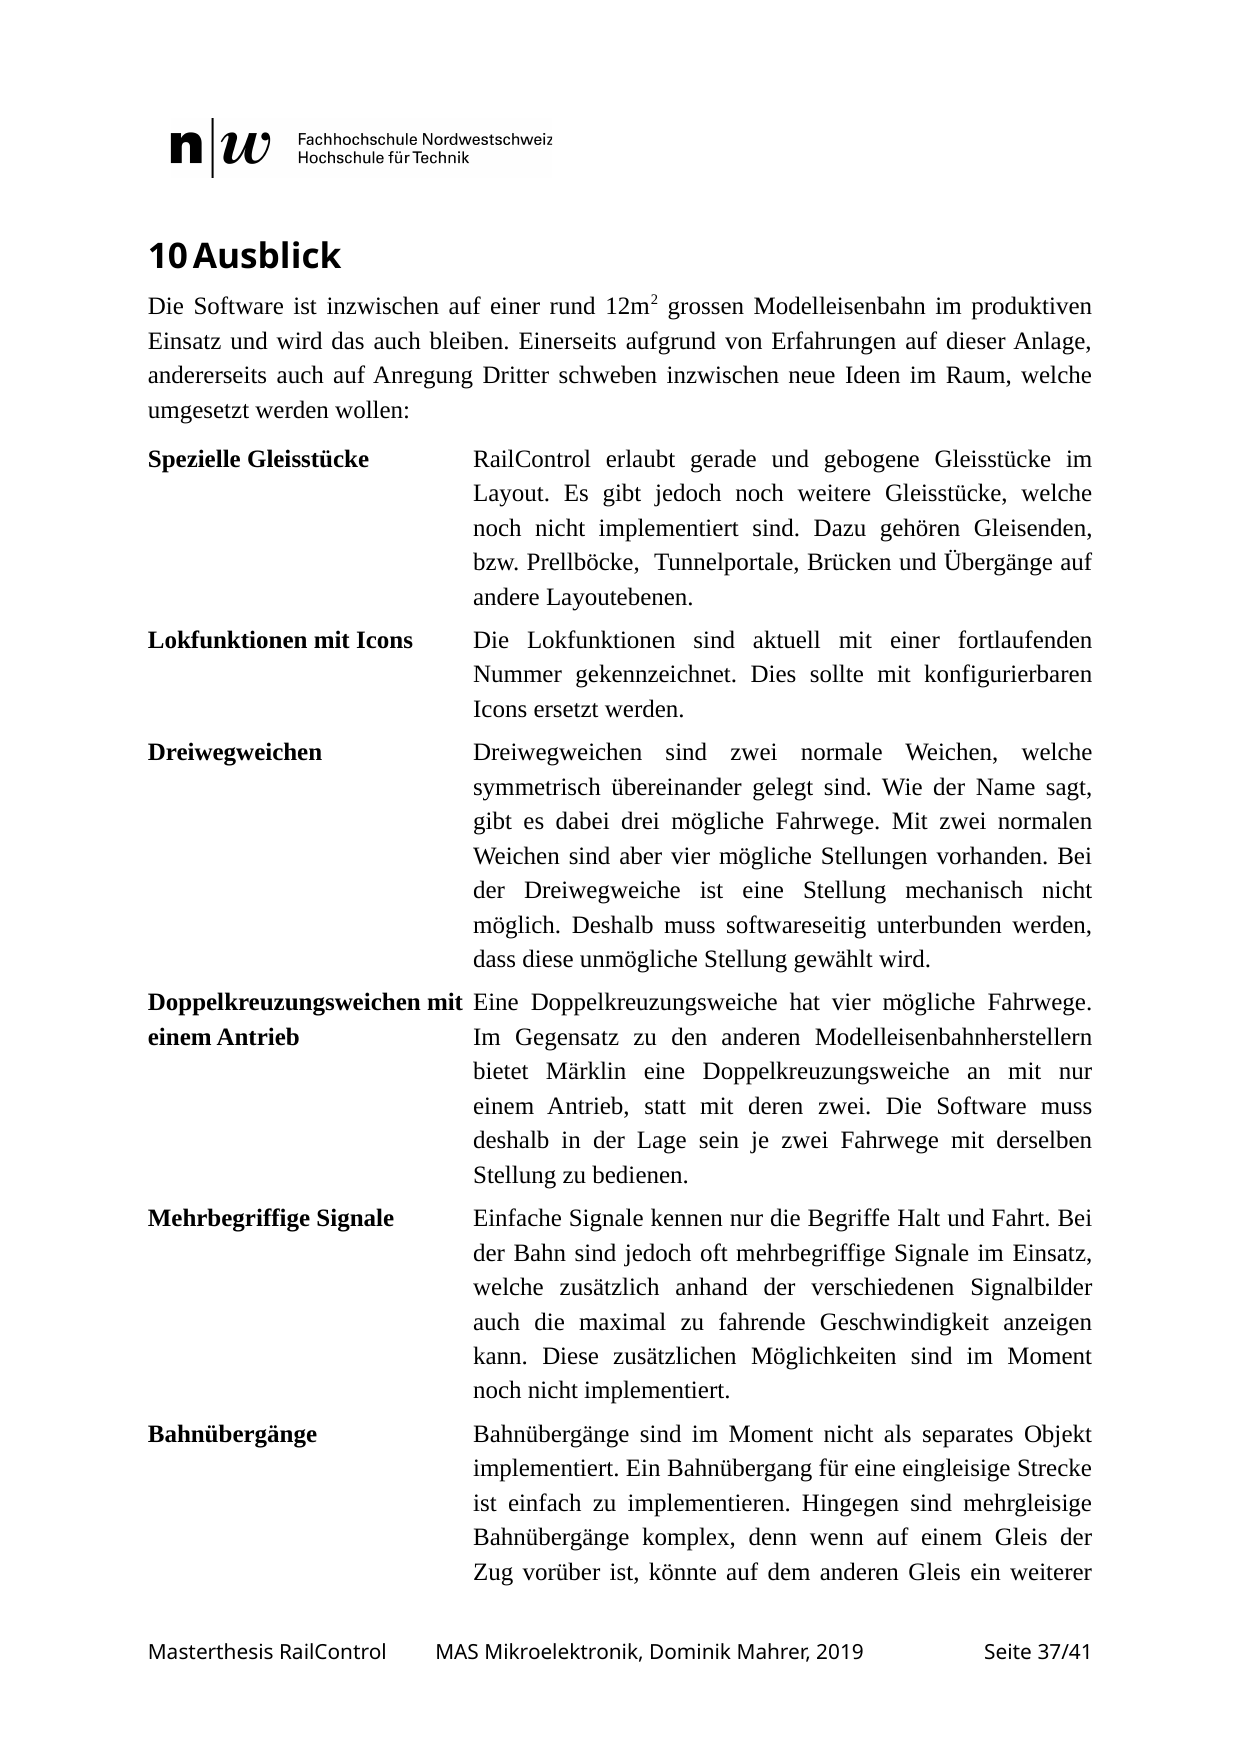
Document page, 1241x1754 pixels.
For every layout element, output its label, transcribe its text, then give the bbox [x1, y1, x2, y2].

table_cell Dreiwegweichen [148, 737, 473, 987]
table_cell Einfache Signale kennen nur die Begriffe Halt und Fahrt. Bei der Bahn sind jedoch oft mehrbegriffige Signale im Einsatz, welche zusätzlich anhand der verschiedenen Signalbilder auch die maximal zu fahrende Geschwindigkeit anzeigen kann. Diese zusätzlichen Möglichkeiten sind im Moment noch nicht implementiert. [473, 1203, 1093, 1419]
subtitle Ausblick [148, 231, 1093, 279]
table_cell Mehrbegriffige Signale [148, 1203, 473, 1419]
table_cell Eine Doppelkreuzungsweiche hat vier mögliche Fahrwege. Im Gegensatz zu den anderen Modelleisenbahnherstellern bietet Märklin eine Doppelkreuzungsweiche an mit nur einem Antrieb, statt mit deren zwei. Die Software muss deshalb in der Lage sein je zwei Fahrwege mit derselben Stellung zu bedienen. [473, 988, 1093, 1203]
table_cell Lokfunktionen mit Icons [148, 625, 473, 737]
table_cell Die Lokfunktionen sind aktuell mit einer fortlaufenden Nummer gekennzeichnet. Dies sollte mit konfigurierbaren Icons ersetzt werden. [473, 625, 1093, 737]
picture [170, 118, 553, 178]
table_header RailControl erlaubt gerade und gebogene Gleisstücke im Layout. Es gibt jedoch noch weitere Gleisstücke, welche noch nicht implementiert sind. Dazu gehören Gleisenden, bzw. Prellböcke, Tunnelportale, Brücken und Übergänge auf andere Layoutebenen. [473, 444, 1093, 625]
text Die Software ist inzwischen auf einer rund 12m2 grossen Modelleisenbahn im produktiven Einsatz und wird das auch bleiben. Einerseits aufgrund von Erfahrungen auf dieser Anlage, andererseits auch auf Anregung Dritter schweben inzwischen neue Ideen im Raum, welche umgesetzt werden wollen: [148, 291, 1093, 423]
table_cell Doppelkreuzungsweichen mit einem Antrieb [148, 988, 473, 1203]
table_header Spezielle Gleisstücke [148, 444, 473, 625]
table_cell Bahnübergänge [148, 1419, 473, 1586]
table_cell Dreiwegweichen sind zwei normale Weichen, welche symmetrisch übereinander gelegt sind. Wie der Name sagt, gibt es dabei drei mögliche Fahrwege. Mit zwei normalen Weichen sind aber vier mögliche Stellungen vorhanden. Bei der Dreiwegweiche ist eine Stellung mechanisch nicht möglich. Deshalb muss softwareseitig unterbunden werden, dass diese unmögliche Stellung gewählt wird. [473, 737, 1093, 987]
table_cell Bahnübergänge sind im Moment nicht als separates Objekt implementiert. Ein Bahnübergang für eine eingleisige Strecke ist einfach zu implementieren. Hingegen sind mehrgleisige Bahnübergänge komplex, denn wenn auf einem Gleis der Zug vorüber ist, könnte auf dem anderen Gleis ein weiterer [473, 1419, 1093, 1586]
